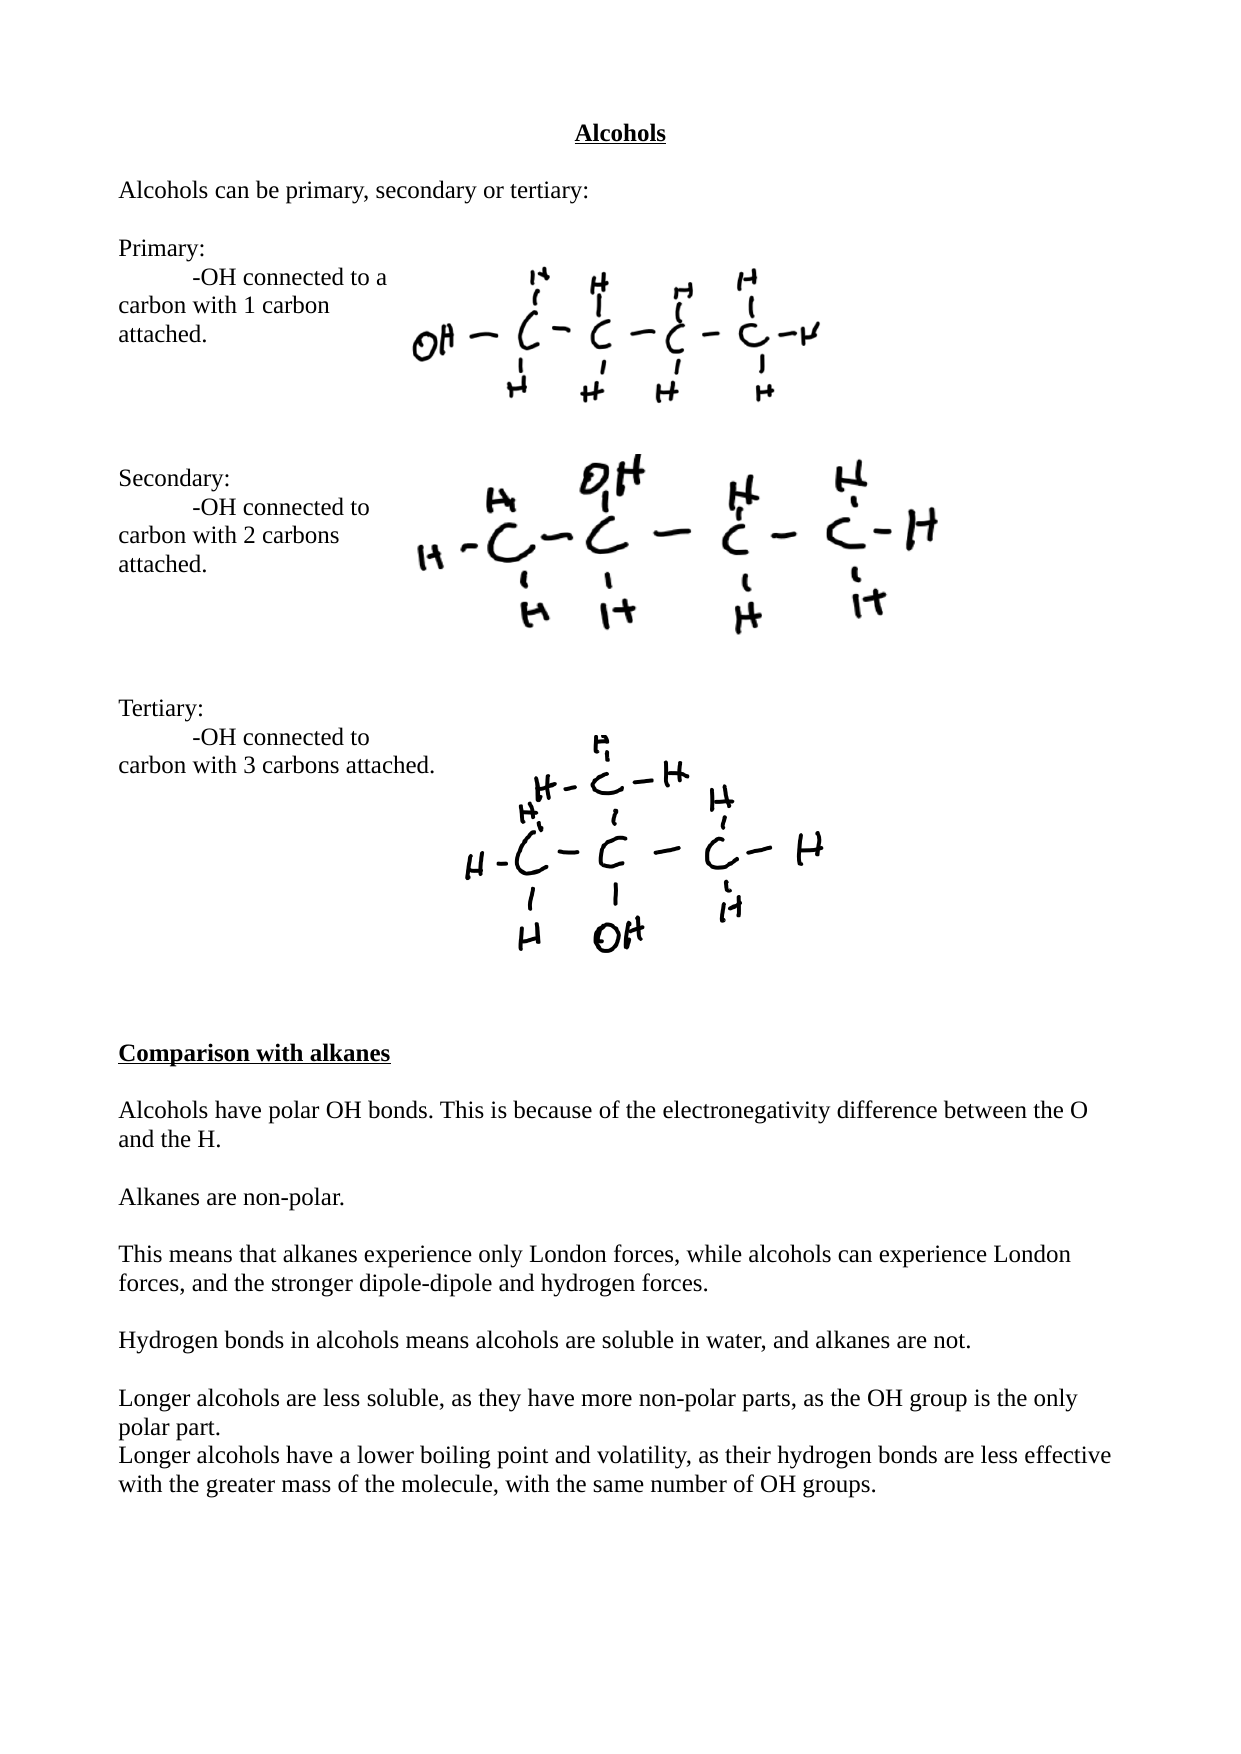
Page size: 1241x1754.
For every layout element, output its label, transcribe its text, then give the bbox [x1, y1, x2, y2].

text [980, 463, 1122, 492]
text Alcohols have polar OH bonds. This is because of the electronegativity difference between the O and the H. [118, 1096, 1122, 1153]
text [846, 262, 1122, 348]
text Longer alcohols have a lower boiling point and volatility, as their hydrogen bonds are less effective with the greater mass of the molecule, with the same number of OH groups. [118, 1441, 1122, 1498]
text Hydrogen bonds in alcohols means alcohols are soluble in water, and alkanes are not. [118, 1326, 1122, 1354]
text [980, 492, 1122, 578]
text This means that alkanes experience only London forces, while alcohols can experience London forces, and the stronger dipole-dipole and hydrogen forces. [118, 1239, 1122, 1297]
text Tertiary: [118, 693, 1122, 722]
text Alkanes are non-polar. [118, 1182, 1122, 1211]
text Alcohols can be primary, secondary or tertiary: [118, 176, 1122, 204]
text -OH connected to a carbon with 1 carbon attached. [118, 262, 403, 348]
text Comparison with alkanes [118, 1038, 1122, 1067]
text -OH connected to carbon with 3 carbons attached. [118, 722, 1122, 779]
picture [440, 735, 841, 970]
text Primary: [118, 233, 1122, 262]
text Secondary: [118, 463, 398, 492]
picture [403, 251, 846, 431]
text Longer alcohols are less soluble, as they have more non-polar parts, as the OH group is the only polar part. [118, 1383, 1122, 1441]
picture [398, 454, 980, 640]
text -OH connected to carbon with 2 carbons attached. [118, 492, 398, 578]
text Alcohols [118, 118, 1122, 147]
